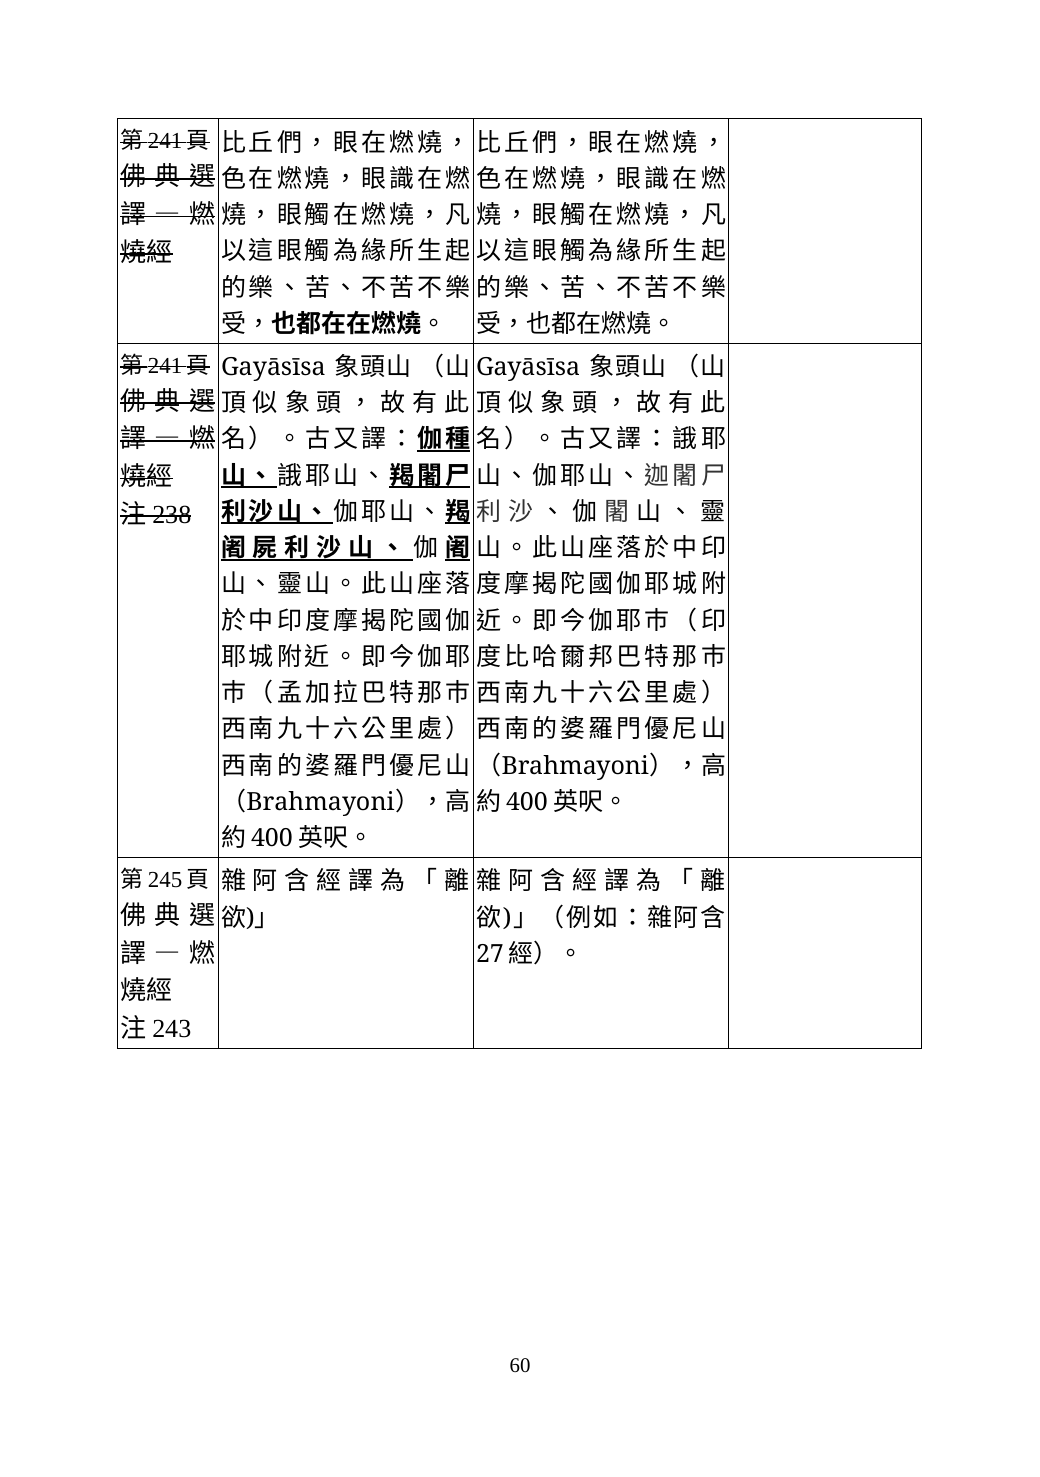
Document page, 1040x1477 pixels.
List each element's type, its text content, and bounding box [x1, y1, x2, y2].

table_cell [729, 119, 921, 342]
table_cell 雜阿含經譯為「離欲)」（例如：雜阿含27經）。 [474, 858, 728, 1048]
table_cell 第245頁 佛典選譯—燃燒經 注 243 [118, 858, 218, 1048]
table_cell 比丘們，眼在燃燒，色在燃燒，眼識在燃燒，眼觸在燃燒，凡以這眼觸為緣所生起的樂、苦、不苦不樂受，也都在燃燒。 [474, 119, 728, 342]
table_cell 比丘們，眼在燃燒，色在燃燒，眼識在燃燒，眼觸在燃燒，凡以這眼觸為緣所生起的樂、苦、不苦不樂受，也都在在燃燒。 [219, 119, 473, 342]
table_cell 第241頁 佛典選譯—燃燒經 注 238 [118, 344, 218, 857]
table_cell [729, 344, 921, 857]
table_cell Gayāsīsa 象頭山 （山頂似象頭，故有此名）。古又譯：誐耶山、伽耶山、迦闍尸利沙、伽闍山、靈山。此山座落於中印度摩揭陀國伽耶城附近。即今伽耶巿（印度比哈爾邦巴特那巿西南九十六公里處）西南的婆羅門優尼山（Brahmayoni），高約400英呎。 [474, 344, 728, 857]
table_cell 第241頁 佛典選譯—燃燒經 [118, 119, 218, 342]
table_cell Gayāsīsa 象頭山 （山頂似象頭，故有此名）。古又譯：伽種山、誐耶山、羯闍尸利沙山、伽耶山、羯阇屍利沙山、伽阇山、靈山。此山座落於中印度摩揭陀國伽耶城附近。即今伽耶巿（孟加拉巴特那巿西南九十六公里處）西南的婆羅門優尼山（Brahmayoni），高約400英呎。 [219, 344, 473, 857]
table_cell 雜阿含經譯為「離欲)」 [219, 858, 473, 1048]
table_cell [729, 858, 921, 1048]
